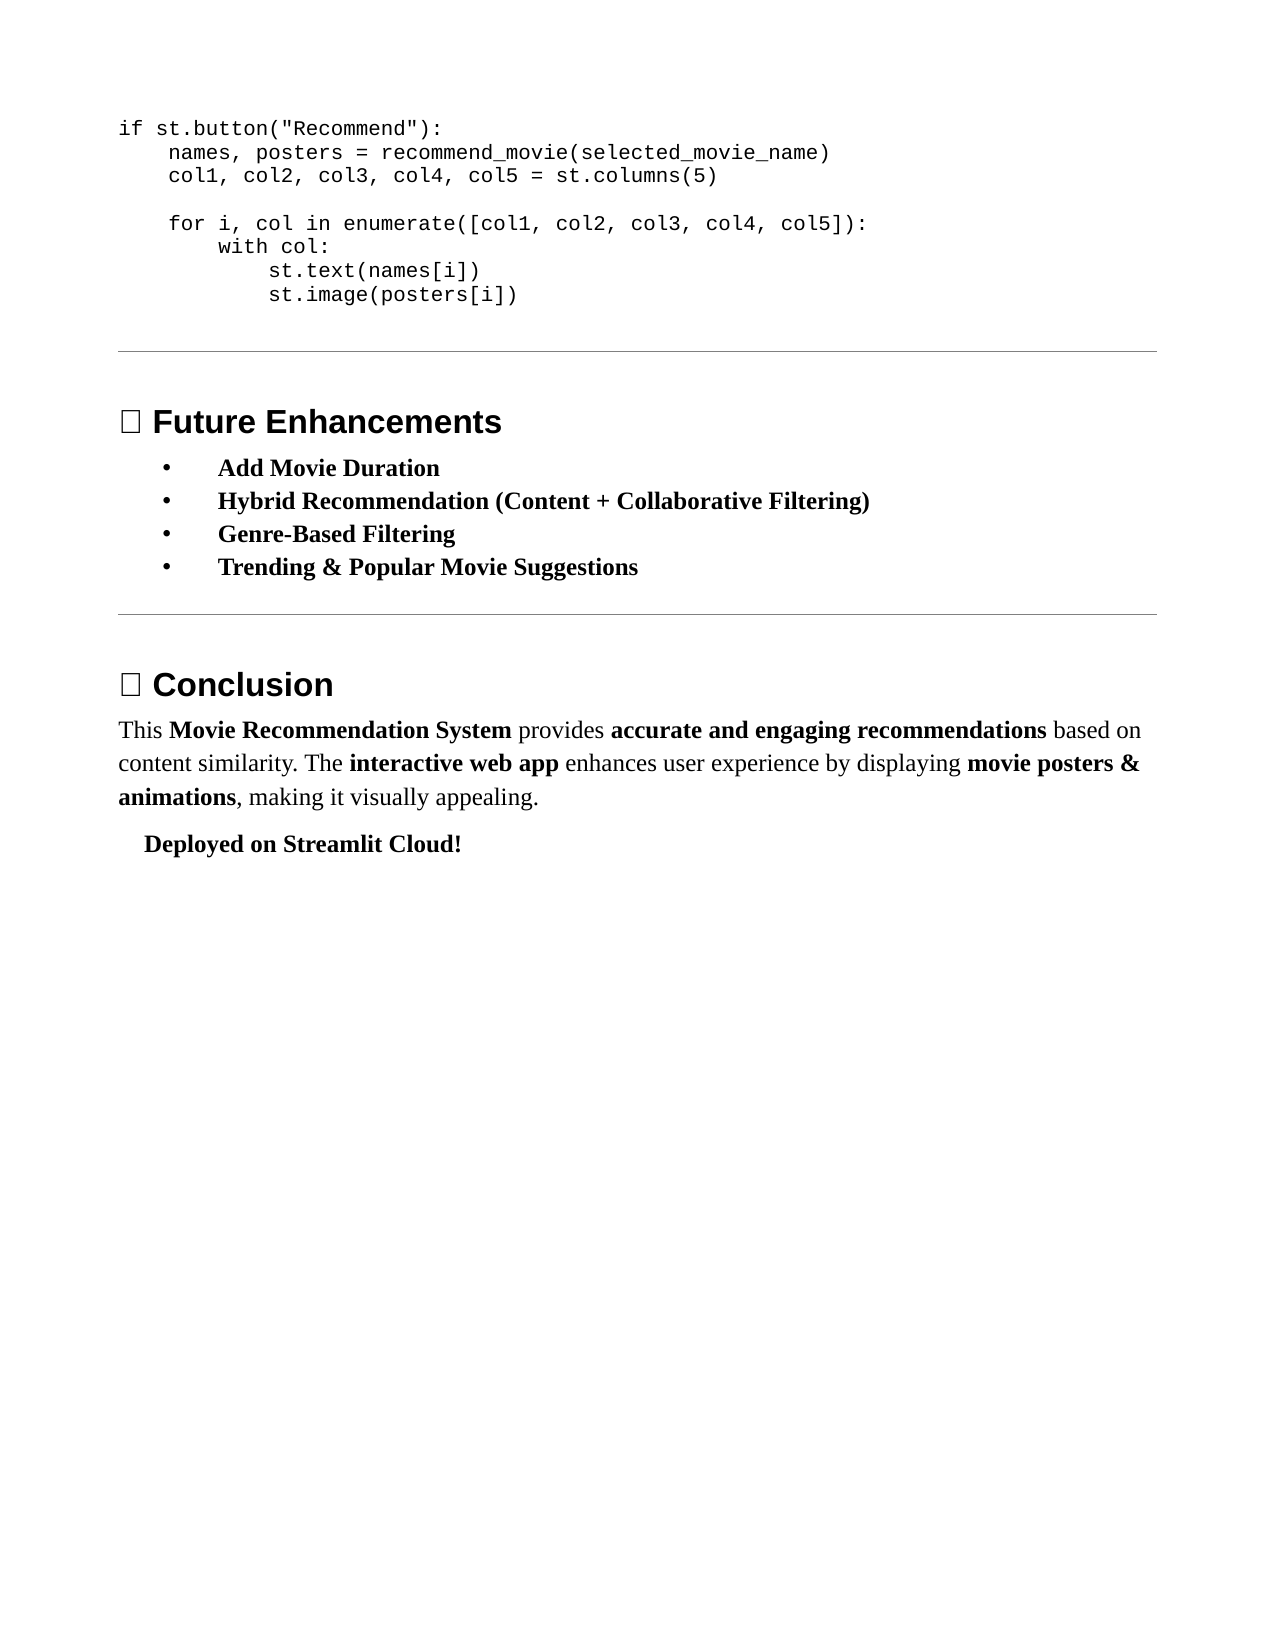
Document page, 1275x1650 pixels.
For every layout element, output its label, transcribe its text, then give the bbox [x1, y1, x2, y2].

list ✅ Add Movie Duration [162, 453, 1157, 482]
text 🔥 Deployed on Streamlit Cloud! 🚀 [118, 829, 1157, 858]
list ✅ Trending & Popular Movie Suggestions [162, 552, 1157, 581]
subtitle 🚀 Future Enhancements [118, 402, 1157, 440]
text st.text(names[i]) [118, 260, 1157, 284]
text with col: [118, 236, 1157, 260]
text names, posters = recommend_movie(selected_movie_name) [118, 142, 1157, 165]
list ✅ Genre-Based Filtering [162, 519, 1157, 548]
text st.image(posters[i]) [118, 284, 1157, 307]
text This Movie Recommendation System provides accurate and engaging recommendations based on content similarity. The interactive web app enhances user experience by displaying movie posters & animations, making it visually appealing. 🎥✨ [118, 716, 1157, 810]
subtitle 🎯 Conclusion [118, 664, 1157, 703]
text col1, col2, col3, col4, col5 = st.columns(5) [118, 165, 1157, 189]
text for i, col in enumerate([col1, col2, col3, col4, col5]): [118, 213, 1157, 236]
text if st.button("Recommend"): [118, 118, 1157, 142]
list ✅ Hybrid Recommendation (Content + Collaborative Filtering) [162, 486, 1157, 514]
